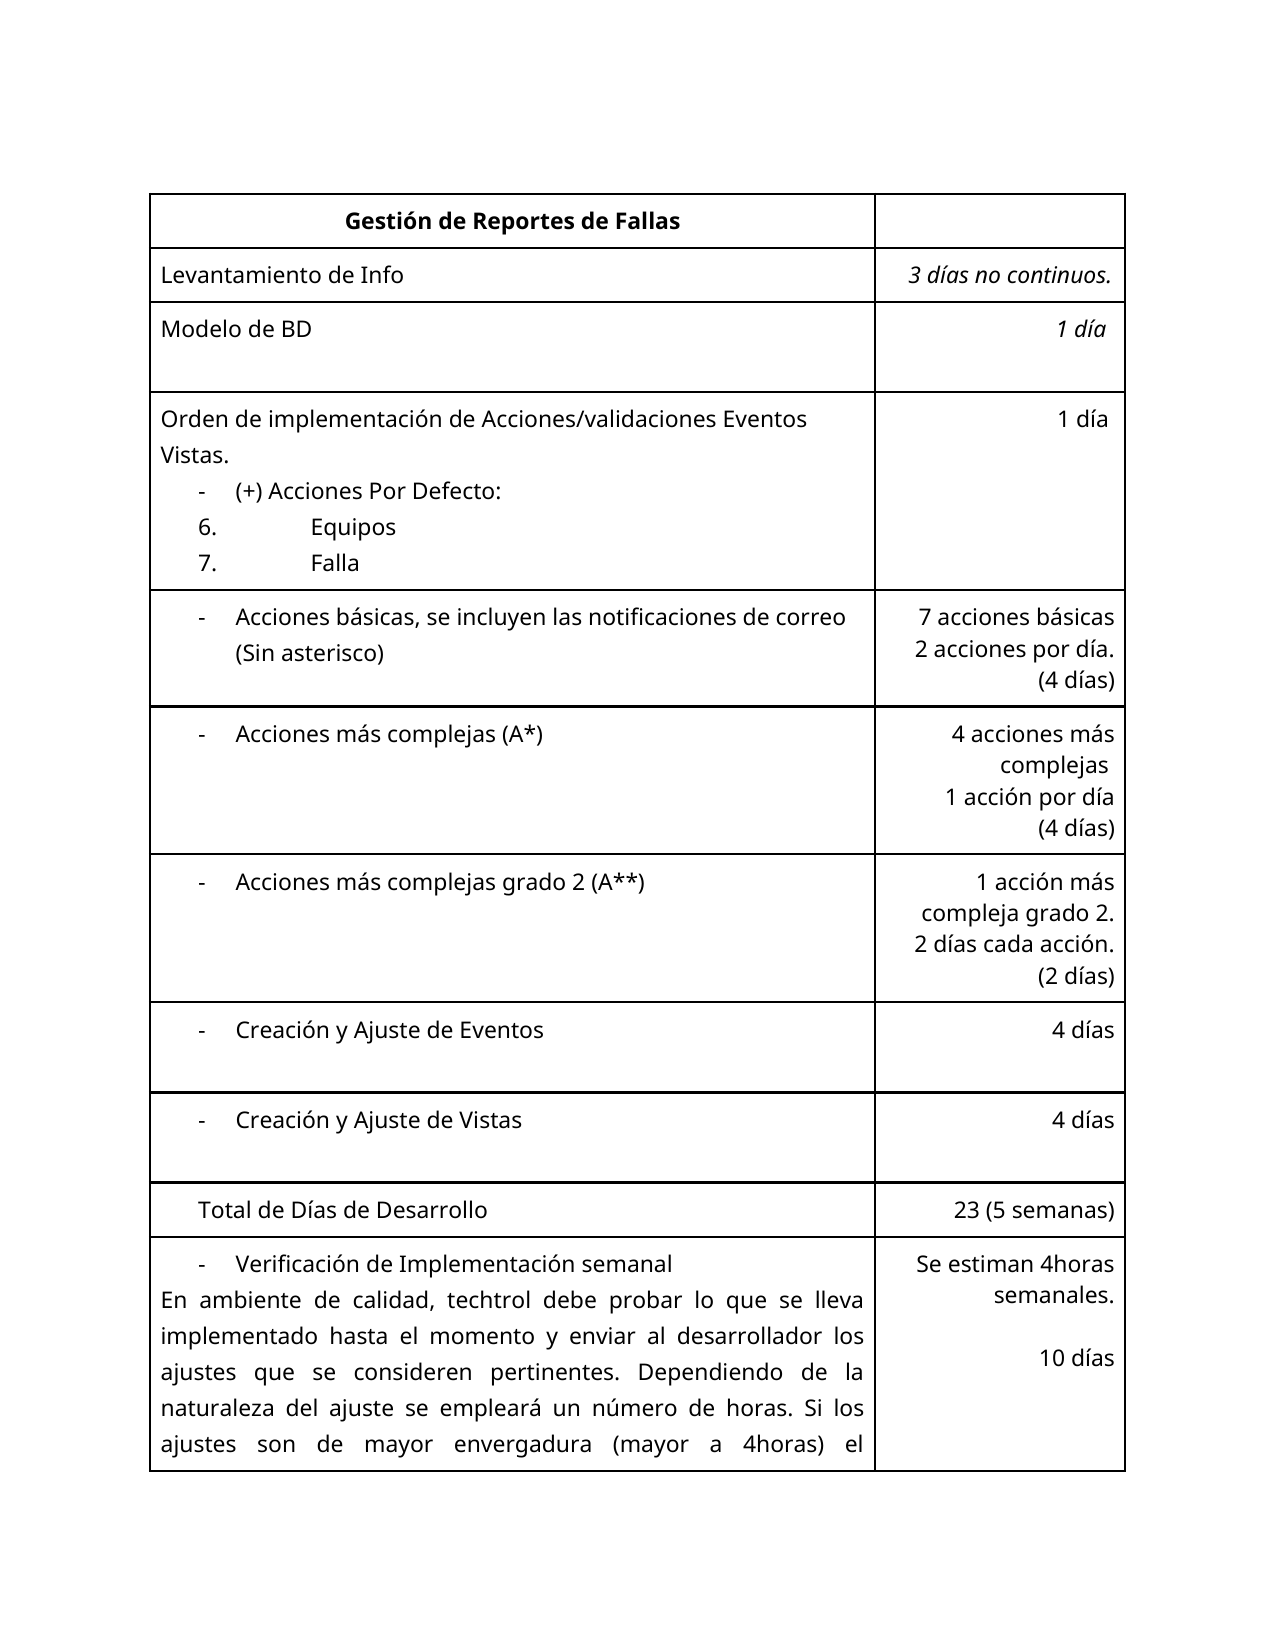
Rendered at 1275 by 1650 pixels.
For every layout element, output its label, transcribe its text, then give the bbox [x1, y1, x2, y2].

table_cell Creación y Ajuste de Vistas [151, 1094, 874, 1181]
table_cell Acciones más complejas (A*) [151, 708, 874, 853]
table_cell 1 día [876, 303, 1124, 391]
table_cell 23 (5 semanas) [876, 1184, 1124, 1236]
table_cell Modelo de BD [151, 303, 874, 391]
table_cell Orden de implementación de Acciones/validaciones Eventos Vistas. (+) Acciones Por Defecto: Equipos Falla [151, 393, 874, 589]
table_cell 4 acciones más complejas 1 acción por día (4 días) [876, 708, 1124, 853]
table_cell Creación y Ajuste de Eventos [151, 1003, 874, 1091]
table_cell Total de Días de Desarrollo [151, 1184, 874, 1236]
table_header [876, 195, 1124, 247]
table_cell 4 días [876, 1003, 1124, 1091]
table_cell Acciones básicas, se incluyen las notificaciones de correo (Sin asterisco) [151, 591, 874, 705]
table_cell 1 día [876, 393, 1124, 589]
table_cell 4 días [876, 1094, 1124, 1181]
table_cell Levantamiento de Info [151, 249, 874, 301]
table_cell 1 acción más compleja grado 2. 2 días cada acción. (2 días) [876, 855, 1124, 1001]
table_cell Verificación de Implementación semanal En ambiente de calidad, techtrol debe probar lo que se lleva implementado hasta el momento y enviar al desarrollador los ajustes que se consideren pertinentes. Dependiendo de la naturaleza del ajuste se empleará un número de horas. Si los ajustes son de mayor envergadura (mayor a 4horas) el [151, 1238, 874, 1469]
table_cell 3 días no continuos. [876, 249, 1124, 301]
table_cell Acciones más complejas grado 2 (A**) [151, 855, 874, 1001]
table_cell 7 acciones básicas 2 acciones por día. (4 días) [876, 591, 1124, 705]
table_header Gestión de Reportes de Fallas [151, 195, 874, 247]
table_cell Se estiman 4horas semanales. 10 días [876, 1238, 1124, 1469]
